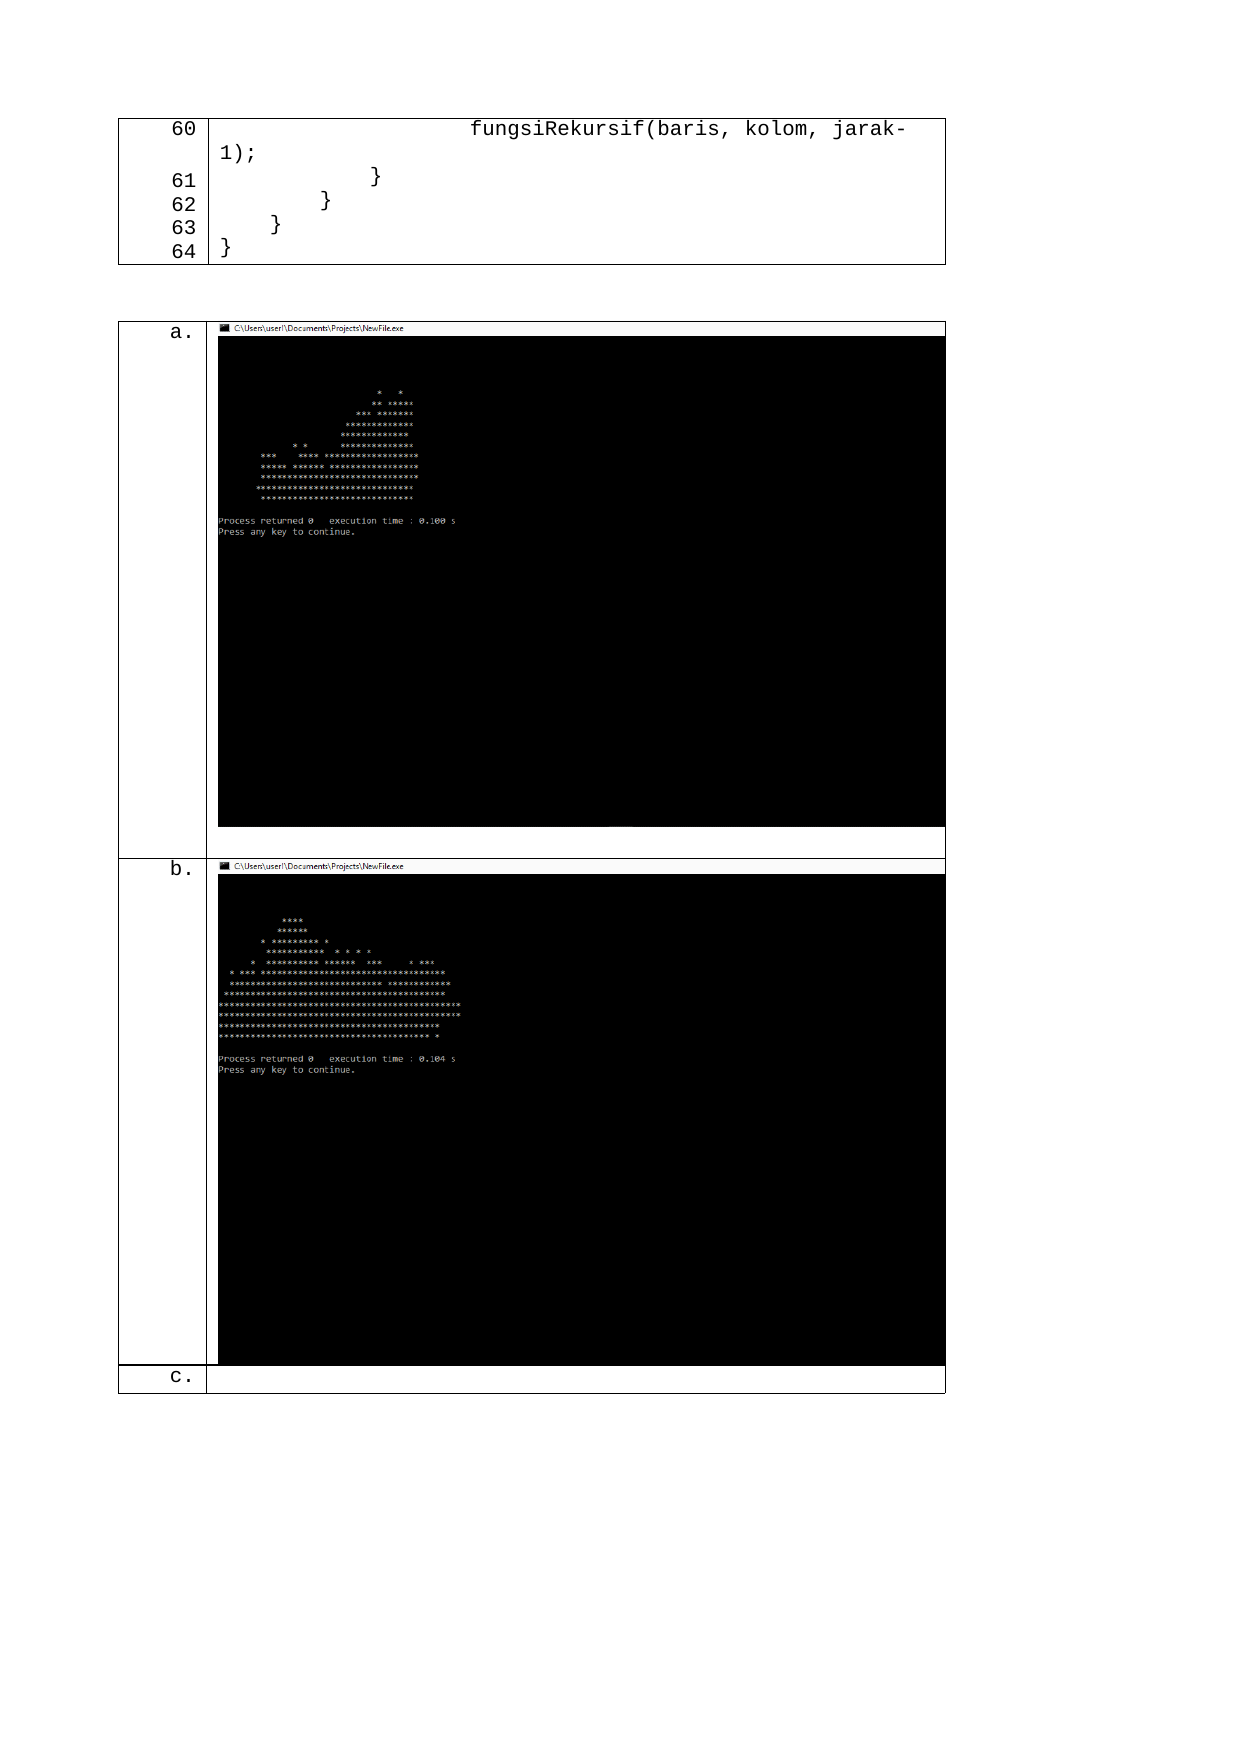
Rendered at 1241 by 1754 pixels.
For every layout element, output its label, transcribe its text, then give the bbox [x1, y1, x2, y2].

table_cell [207, 859, 218, 1364]
table_cell [207, 1366, 945, 1393]
table_header a. [119, 322, 206, 858]
table_header [207, 322, 945, 858]
table_cell b. [119, 859, 206, 1364]
table_cell 60 61 62 63 64 [119, 119, 208, 264]
table_cell fungsiRekursif(baris, kolom, jarak-1); } } } } [209, 119, 945, 264]
table_cell c. [119, 1366, 206, 1393]
